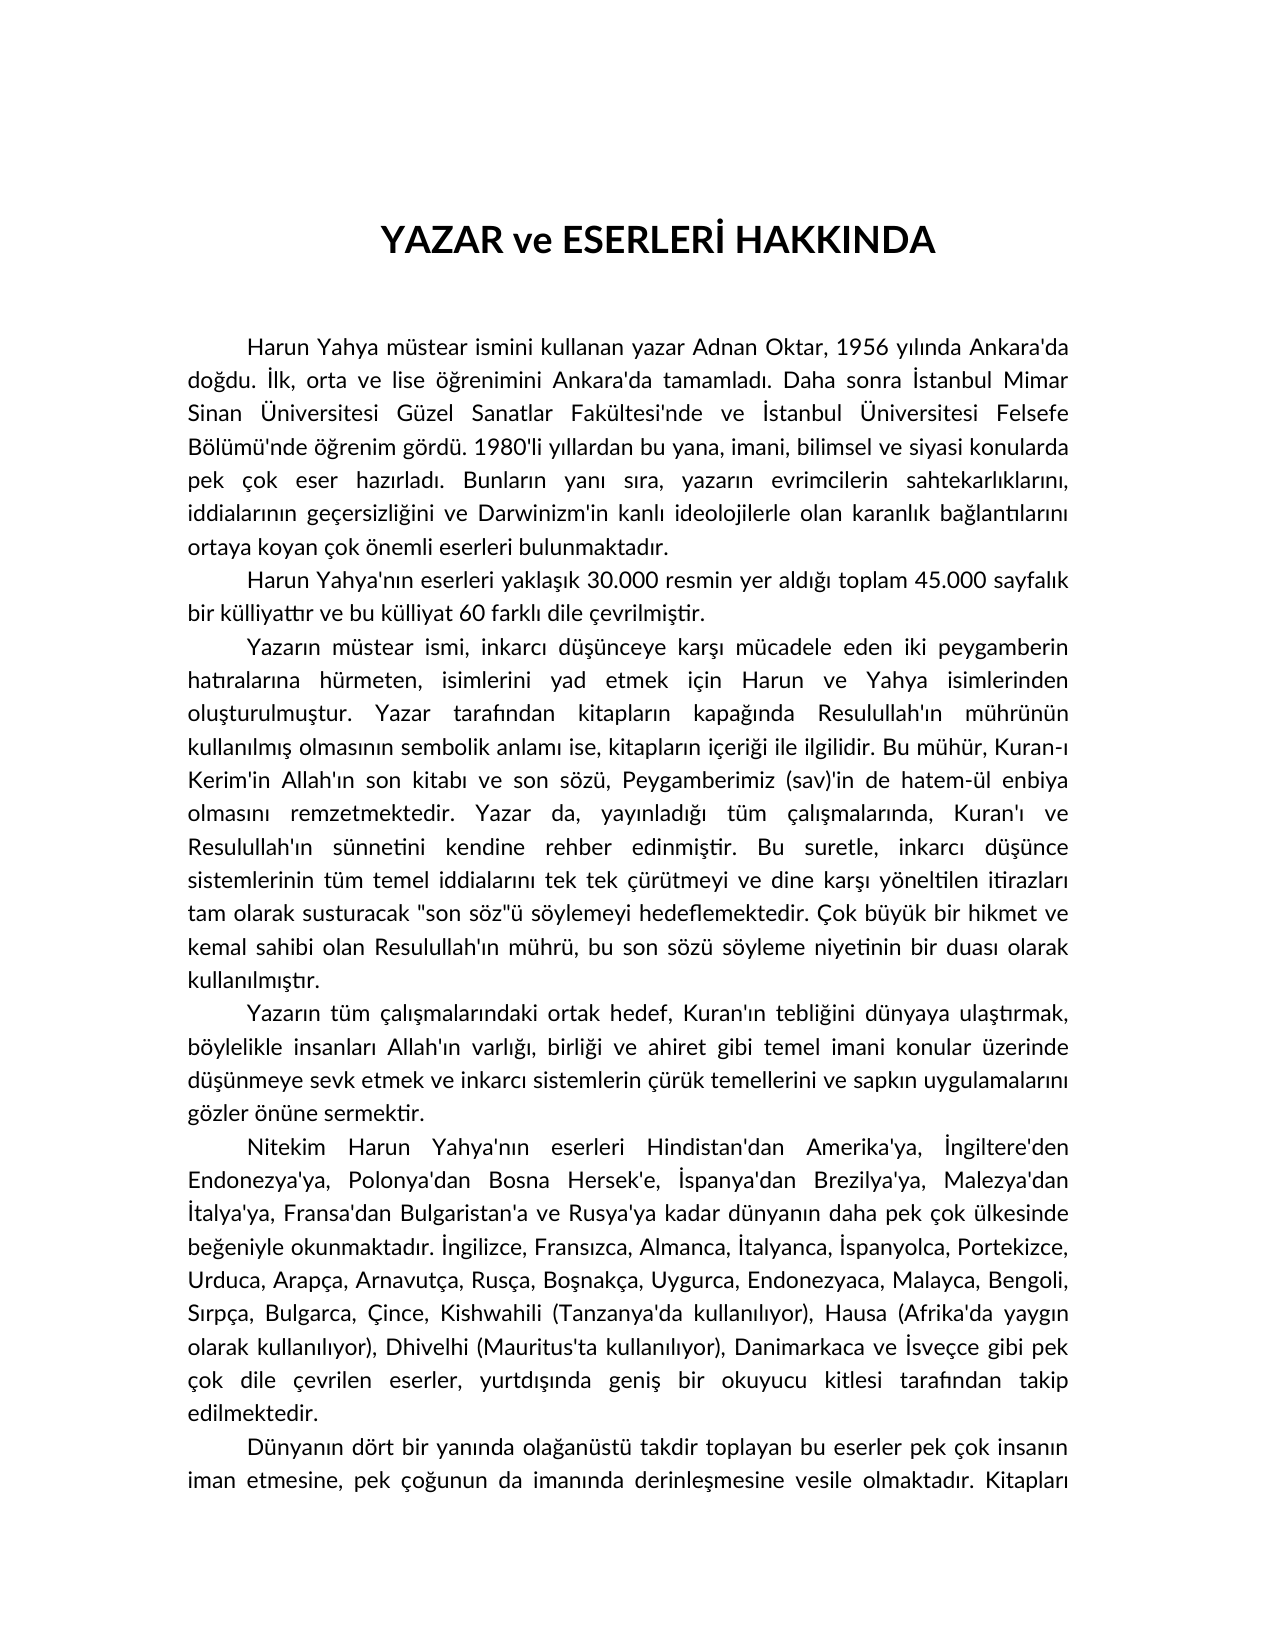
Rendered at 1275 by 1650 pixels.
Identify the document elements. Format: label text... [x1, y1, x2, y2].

text Nitekim Harun Yahya'nın eserleri Hindistan'dan Amerika'ya, İngiltere'den Endonezya'ya, Polonya'dan Bosna Hersek'e, İspanya'dan Brezilya'ya, Malezya'dan İtalya'ya, Fransa'dan Bulgaristan'a ve Rusya'ya kadar dünyanın daha pek çok ülkesinde beğeniyle okunmaktadır. İngilizce, Fransızca, Almanca, İtalyanca, İspanyolca, Portekizce, Urduca, Arapça, Arnavutça, Rusça, Boşnakça, Uygurca, Endonezyaca, Malayca, Bengoli, Sırpça, Bulgarca, Çince, Kishwahili (Tanzanya'da kullanılıyor), Hausa (Afrika'da yaygın olarak kullanılıyor), Dhivelhi (Mauritus'ta kullanılıyor), Danimarkaca ve İsveçce gibi pek çok dile çevrilen eserler, yurtdışında geniş bir okuyucu kitlesi tarafından takip edilmektedir. [187, 1128, 1070, 1428]
text Yazarın müstear ismi, inkarcı düşünceye karşı mücadele eden iki peygamberin hatıralarına hürmeten, isimlerini yad etmek için Harun ve Yahya isimlerinden oluşturulmuştur. Yazar tarafından kitapların kapağında Resulullah'ın mührünün kullanılmış olmasının sembolik anlamı ise, kitapların içeriği ile ilgilidir. Bu mühür, Kuran-ı Kerim'in Allah'ın son kitabı ve son sözü, Peygamberimiz (sav)'in de hatem-ül enbiya olmasını remzetmektedir. Yazar da, yayınladığı tüm çalışmalarında, Kuran'ı ve Resulullah'ın sünnetini kendine rehber edinmiştir. Bu suretle, inkarcı düşünce sistemlerinin tüm temel iddialarını tek tek çürütmeyi ve dine karşı yöneltilen itirazları tam olarak susturacak "son söz"ü söylemeyi hedeflemektedir. Çok büyük bir hikmet ve kemal sahibi olan Resulullah'ın mührü, bu son sözü söyleme niyetinin bir duası olarak kullanılmıştır. [187, 628, 1070, 995]
text Harun Yahya müstear ismini kullanan yazar Adnan Oktar, 1956 yılında Ankara'da doğdu. İlk, orta ve lise öğrenimini Ankara'da tamamladı. Daha sonra İstanbul Mimar Sinan Üniversitesi Güzel Sanatlar Fakültesi'nde ve İstanbul Üniversitesi Felsefe Bölümü'nde öğrenim gördü. 1980'li yıllardan bu yana, imani, bilimsel ve siyasi konularda pek çok eser hazırladı. Bunların yanı sıra, yazarın evrimcilerin sahtekarlıklarını, iddialarının geçersizliğini ve Darwinizm'in kanlı ideolojilerle olan karanlık bağlantılarını ortaya koyan çok önemli eserleri bulunmaktadır. [187, 328, 1070, 562]
text YAZAR ve ESERLERİ HAKKINDA [187, 217, 1070, 262]
text Yazarın tüm çalışmalarındaki ortak hedef, Kuran'ın tebliğini dünyaya ulaştırmak, böylelikle insanları Allah'ın varlığı, birliği ve ahiret gibi temel imani konular üzerinde düşünmeye sevk etmek ve inkarcı sistemlerin çürük temellerini ve sapkın uygulamalarını gözler önüne sermektir. [187, 995, 1070, 1128]
text Dünyanın dört bir yanında olağanüstü takdir toplayan bu eserler pek çok insanın iman etmesine, pek çoğunun da imanında derinleşmesine vesile olmaktadır. Kitapları [187, 1428, 1070, 1495]
text Harun Yahya'nın eserleri yaklaşık 30.000 resmin yer aldığı toplam 45.000 sayfalık bir külliyattır ve bu külliyat 60 farklı dile çevrilmiştir. [187, 562, 1070, 628]
